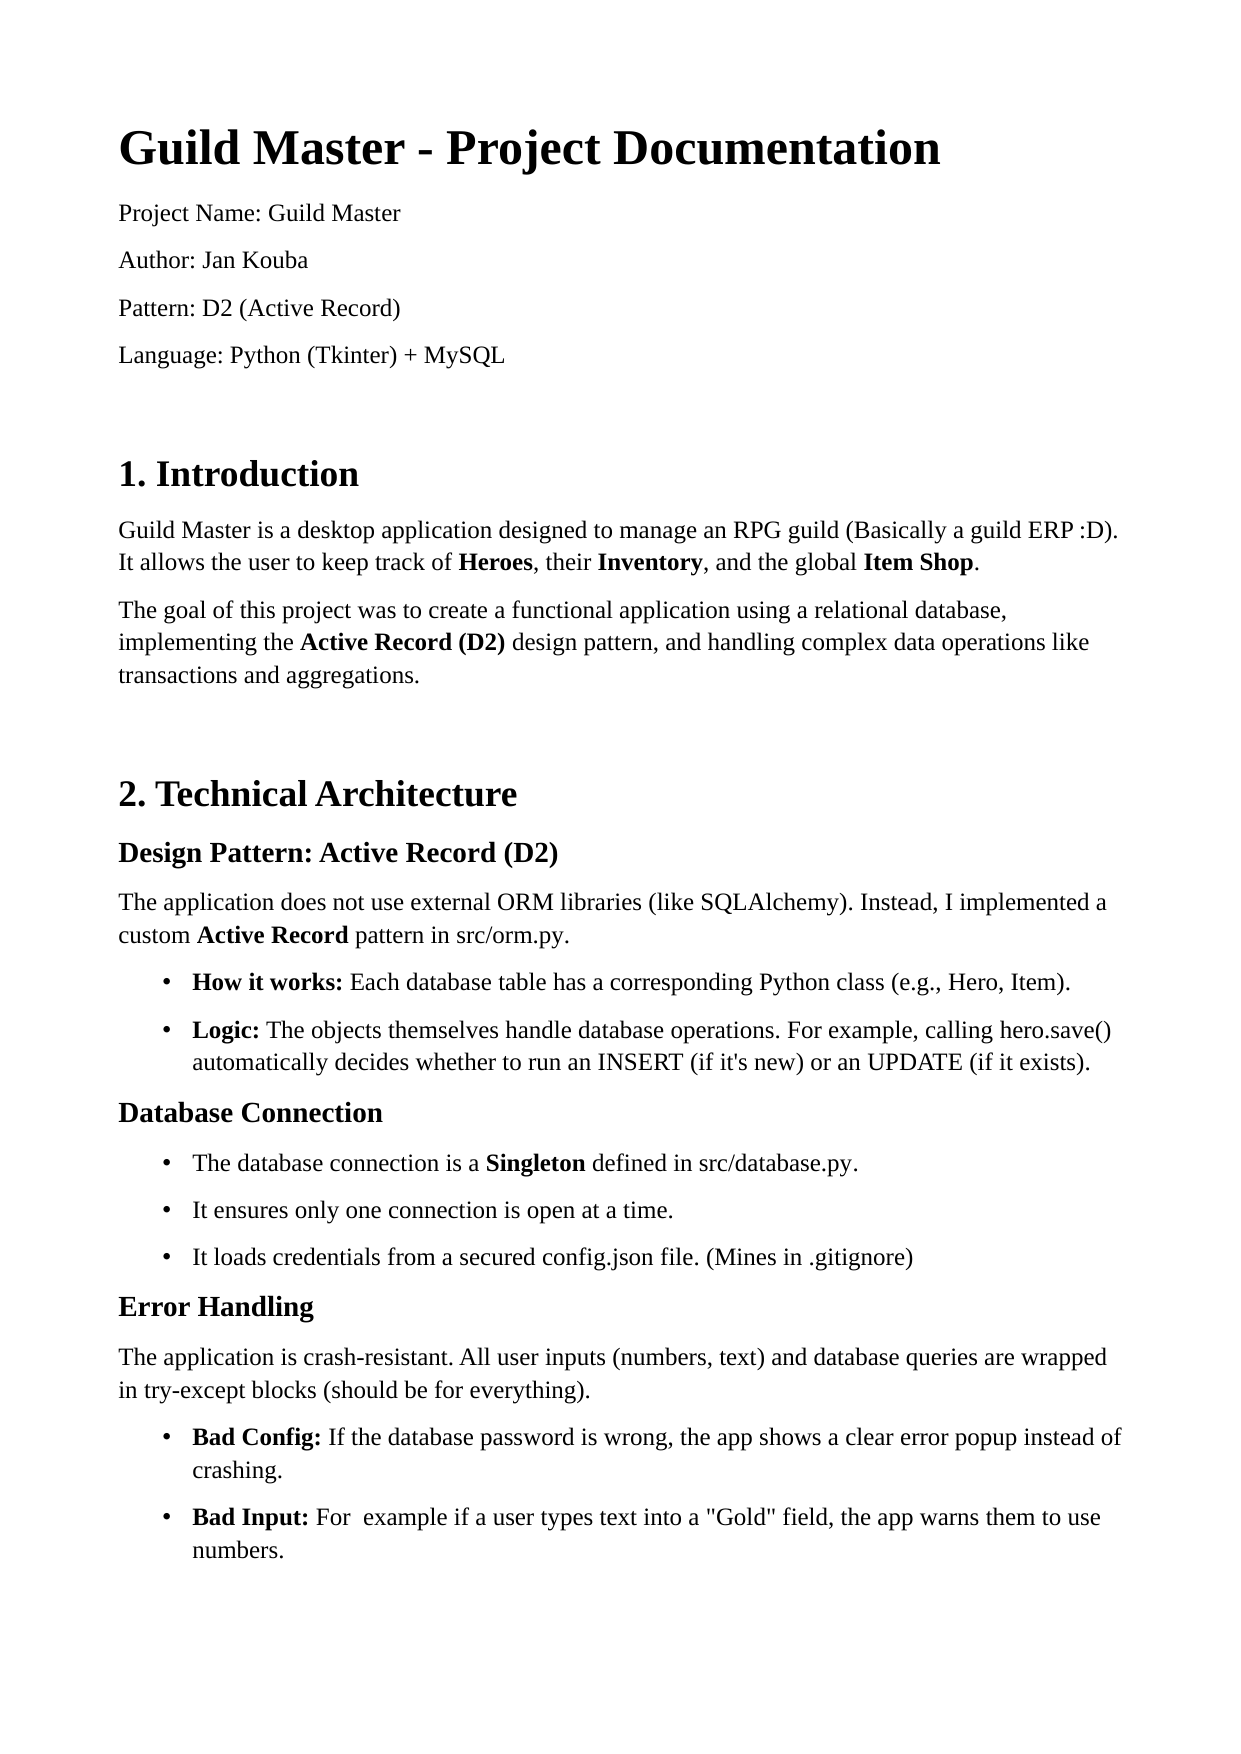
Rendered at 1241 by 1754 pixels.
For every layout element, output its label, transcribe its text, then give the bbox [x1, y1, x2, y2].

subtitle 1. Introduction [118, 451, 1122, 494]
subtitle Design Pattern: Active Record (D2) [118, 835, 1122, 868]
subtitle Database Connection [118, 1095, 1122, 1128]
list It loads credentials from a secured config.json file. (Mines in .gitignore) [162, 1242, 1122, 1271]
text The goal of this project was to create a functional application using a relational database, implementing the Active Record (D2) design pattern, and handling complex data operations like transactions and aggregations. [118, 595, 1122, 689]
text Project Name: Guild Master [118, 198, 1122, 227]
list It ensures only one connection is open at a time. [162, 1195, 1122, 1224]
text Language: Python (Tkinter) + MySQL [118, 340, 1122, 369]
text Author: Jan Kouba [118, 246, 1122, 274]
text The application is crash-resistant. All user inputs (numbers, text) and database queries are wrapped in try-except blocks (should be for everything). [118, 1342, 1122, 1404]
subtitle Guild Master - Project Documentation [118, 118, 1122, 176]
list Bad Config: If the database password is wrong, the app shows a clear error popup instead of crashing. [162, 1422, 1122, 1484]
subtitle Error Handling [118, 1289, 1122, 1323]
list How it works: Each database table has a corresponding Python class (e.g., Hero, Item). [162, 967, 1122, 996]
text The application does not use external ORM libraries (like SQLAlchemy). Instead, I implemented a custom Active Record pattern in src/orm.py. [118, 887, 1122, 949]
list Logic: The objects themselves handle database operations. For example, calling hero.save() automatically decides whether to run an INSERT (if it's new) or an UPDATE (if it exists). [162, 1015, 1122, 1076]
list The database connection is a Singleton defined in src/database.py. [162, 1148, 1122, 1176]
list Bad Input: For example if a user types text into a "Gold" field, the app warns them to use numbers. [162, 1502, 1122, 1564]
text Guild Master is a desktop application designed to manage an RPG guild (Basically a guild ERP :D). It allows the user to keep track of Heroes, their Inventory, and the global Item Shop. [118, 515, 1122, 576]
subtitle 2. Technical Architecture [118, 771, 1122, 814]
text Pattern: D2 (Active Record) [118, 293, 1122, 322]
